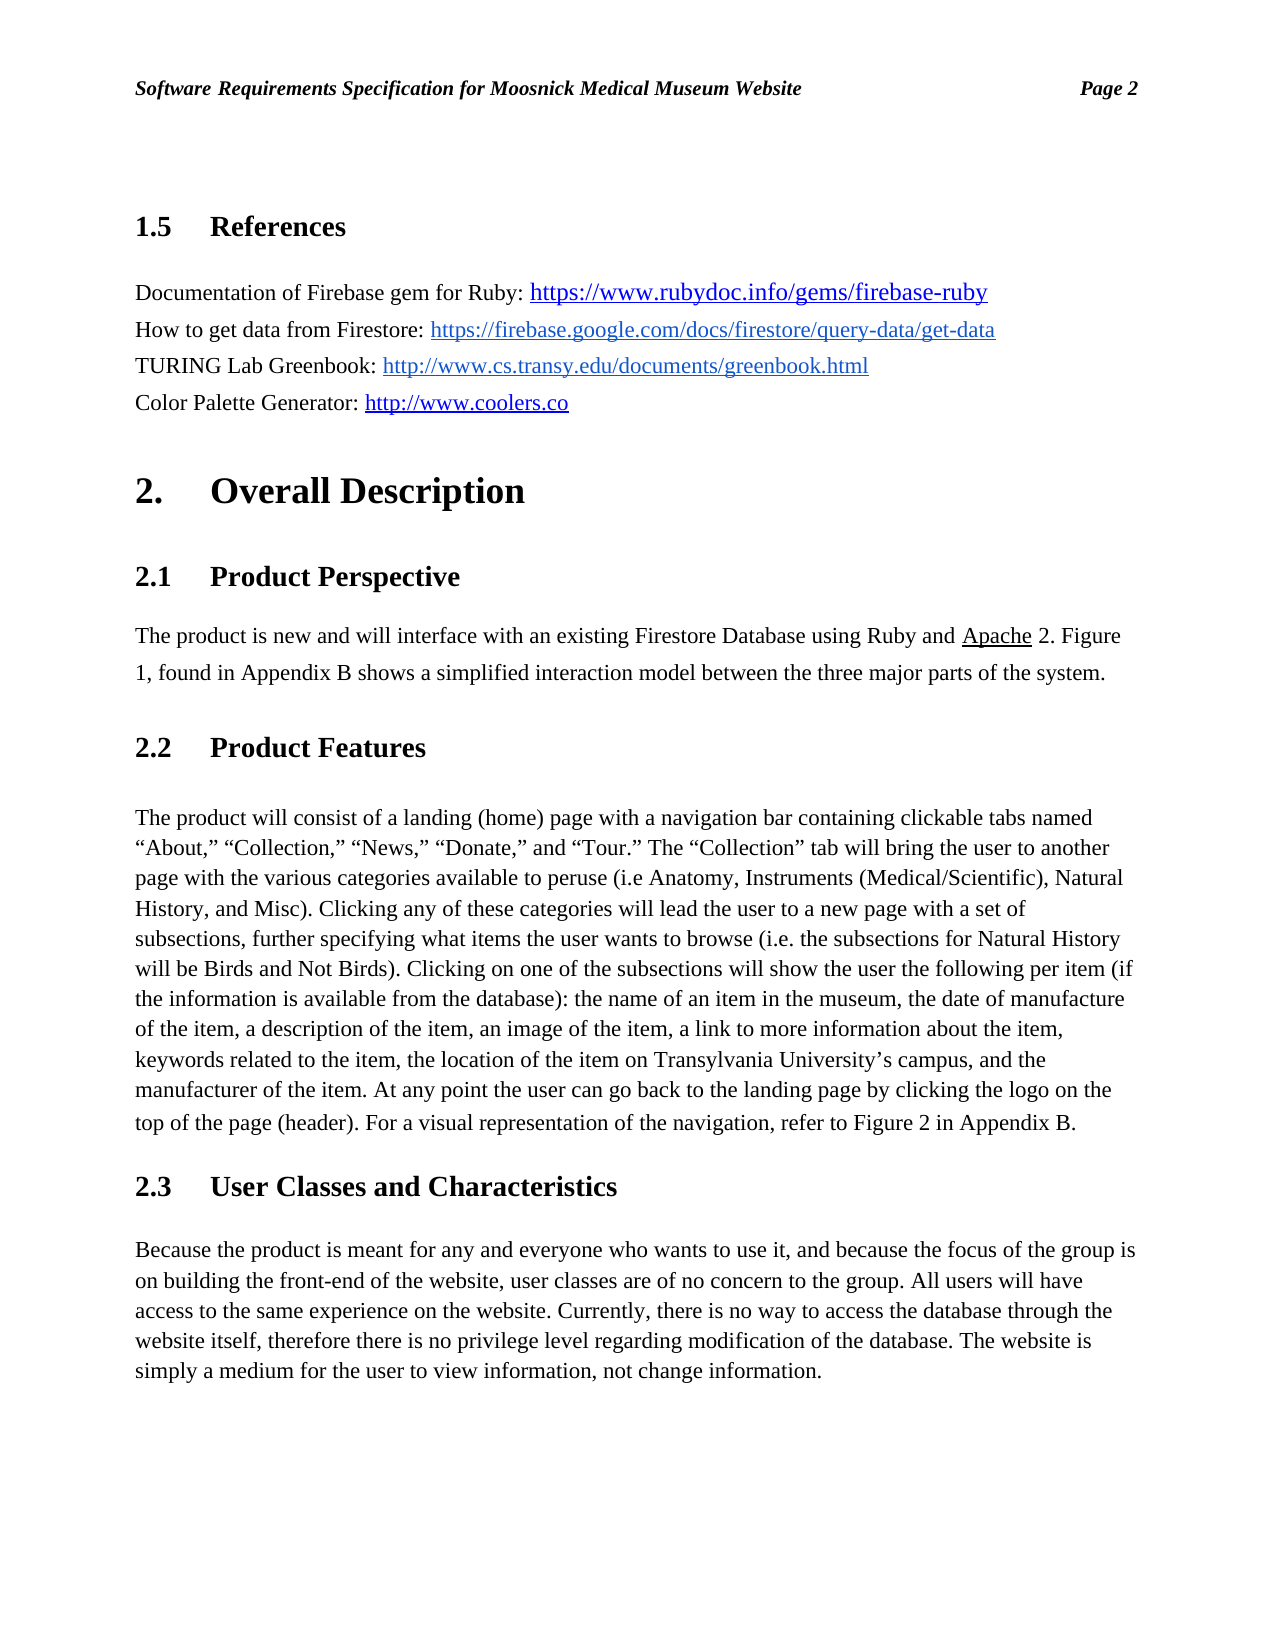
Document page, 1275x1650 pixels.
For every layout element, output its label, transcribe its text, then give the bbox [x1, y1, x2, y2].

text Because the product is meant for any and everyone who wants to use it, and because the focus of the group is on building the front-end of the website, user classes are of no concern to the group. All users will have access to the same experience on the website. Currently, there is no way to access the database through the website itself, therefore there is no privilege level regarding modification of the database. The website is simply a medium for the user to view information, not change information. [135, 1236, 1140, 1384]
subtitle Product Perspective [135, 559, 1140, 593]
subtitle User Classes and Characteristics [135, 1169, 1140, 1202]
subtitle Overall Description [135, 469, 1140, 512]
text The product is new and will interface with an existing Firestore Database using Ruby and Apache 2. Figure 1, found in Appendix B shows a simplified interaction model between the three major parts of the system. [135, 623, 1140, 685]
text The product will consist of a landing (home) page with a navigation bar containing clickable tabs named “About,” “Collection,” “News,” “Donate,” and “Tour.” The “Collection” tab will bring the user to another page with the various categories available to peruse (i.e Anatomy, Instruments (Medical/Scientific), Natural History, and Misc). Clicking any of these categories will lead the user to a new page with a set of subsections, further specifying what items the user wants to browse (i.e. the subsections for Natural History will be Birds and Not Birds). Clicking on one of the subsections will show the user the following per item (if the information is available from the database): the name of an item in the museum, the date of manufacture of the item, a description of the item, an image of the item, a link to more information about the item, keywords related to the item, the location of the item on Transylvania University’s campus, and the manufacturer of the item. At any point the user can go back to the landing page by clicking the logo on the top of the page (header). For a visual representation of the navigation, refer to Figure 2 in Appendix B. [135, 804, 1140, 1135]
text Documentation of Firebase gem for Ruby: https://www.rubydoc.info/gems/firebase-ruby How to get data from Firestore: https://firebase.google.com/docs/firestore/query-data/get-data TURING Lab Greenbook: http://www.cs.transy.edu/documents/greenbook.html [135, 277, 1140, 378]
subtitle Product Features [135, 730, 1140, 764]
text Color Palette Generator: http://www.coolers.co [135, 388, 1140, 415]
subtitle References [135, 209, 1140, 243]
